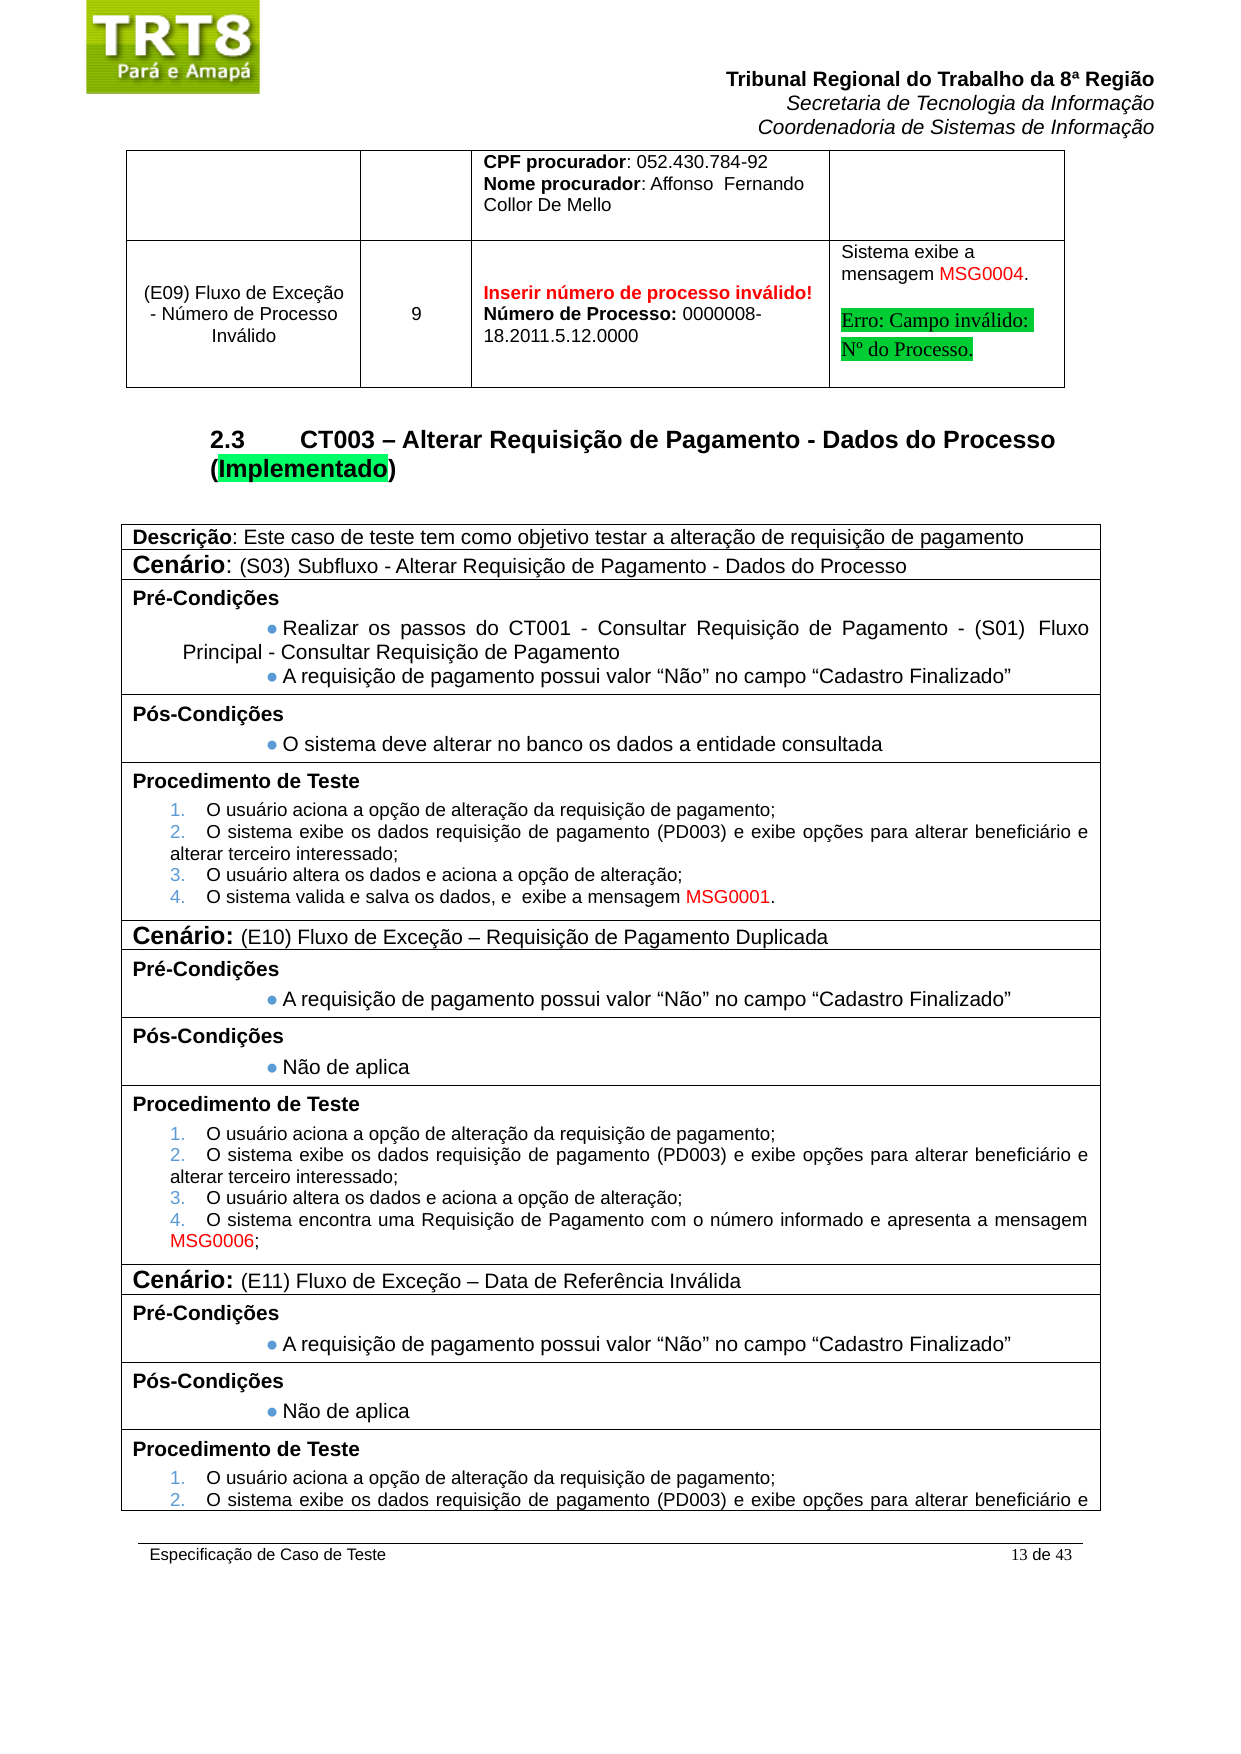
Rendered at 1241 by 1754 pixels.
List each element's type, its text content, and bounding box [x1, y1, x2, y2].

table_cell Inserir número de processo inválido! Número de Processo: 0000008-18.2011.5.12.0000 [472, 241, 829, 387]
table_cell [830, 151, 1064, 240]
table_cell Cenário: (S03) Subfluxo - Alterar Requisição de Pagamento - Dados do Processo [122, 550, 1100, 578]
table_cell Pós-Condições Não de aplica [122, 1018, 1100, 1085]
table_cell Pré-Condições A requisição de pagamento possui valor “Não” no campo “Cadastro Finalizado” [122, 950, 1100, 1017]
table_cell (E09) Fluxo de Exceção - Número de Processo Inválido [127, 241, 360, 387]
picture [86, 0, 260, 94]
table_cell Procedimento de Teste O usuário aciona a opção de alteração da requisição de pagamento; O sistema exibe os dados requisição de pagamento (PD003) e exibe opções para alterar beneficiário e alterar terceiro interessado; O usuário altera os dados e aciona a opção de alteração; O sistema encontra uma Requisição de Pagamento com o número informado e apresenta a mensagem MSG0006; [122, 1086, 1100, 1264]
table_cell CPF procurador: 052.430.784-92 Nome procurador: Affonso Fernando Collor De Mello [472, 151, 829, 240]
table_cell Sistema exibe a mensagem MSG0004. Erro: Campo inválido: Nº do Processo. [830, 241, 1064, 387]
table_cell Procedimento de Teste O usuário aciona a opção de alteração da requisição de pagamento; O sistema exibe os dados requisição de pagamento (PD003) e exibe opções para alterar beneficiário e [122, 1430, 1100, 1510]
table_cell Pré-Condições A requisição de pagamento possui valor “Não” no campo “Cadastro Finalizado” [122, 1295, 1100, 1362]
subtitle CT003 – Alterar Requisição de Pagamento - Dados do Processo (Implementado) [210, 425, 1090, 482]
table_cell Pós-Condições O sistema deve alterar no banco os dados a entidade consultada [122, 695, 1100, 762]
table_cell Pós-Condições Não de aplica [122, 1363, 1100, 1429]
table_cell Pré-Condições Realizar os passos do CT001 - Consultar Requisição de Pagamento - (S01) Fluxo Principal - Consultar Requisição de Pagamento A requisição de pagamento possui valor “Não” no campo “Cadastro Finalizado” [122, 580, 1100, 694]
table_cell [127, 151, 360, 240]
table_cell Cenário: (E10) Fluxo de Exceção – Requisição de Pagamento Duplicada [122, 921, 1100, 949]
table_cell Cenário: (E11) Fluxo de Exceção – Data de Referência Inválida [122, 1265, 1100, 1294]
table_cell [361, 151, 471, 240]
table_cell Procedimento de Teste O usuário aciona a opção de alteração da requisição de pagamento; O sistema exibe os dados requisição de pagamento (PD003) e exibe opções para alterar beneficiário e alterar terceiro interessado; O usuário altera os dados e aciona a opção de alteração; O sistema valida e salva os dados, e exibe a mensagem MSG0001. [122, 763, 1100, 919]
table_cell 9 [361, 241, 471, 387]
table_header Descrição: Este caso de teste tem como objetivo testar a alteração de requisição de pagamento [122, 525, 1100, 549]
